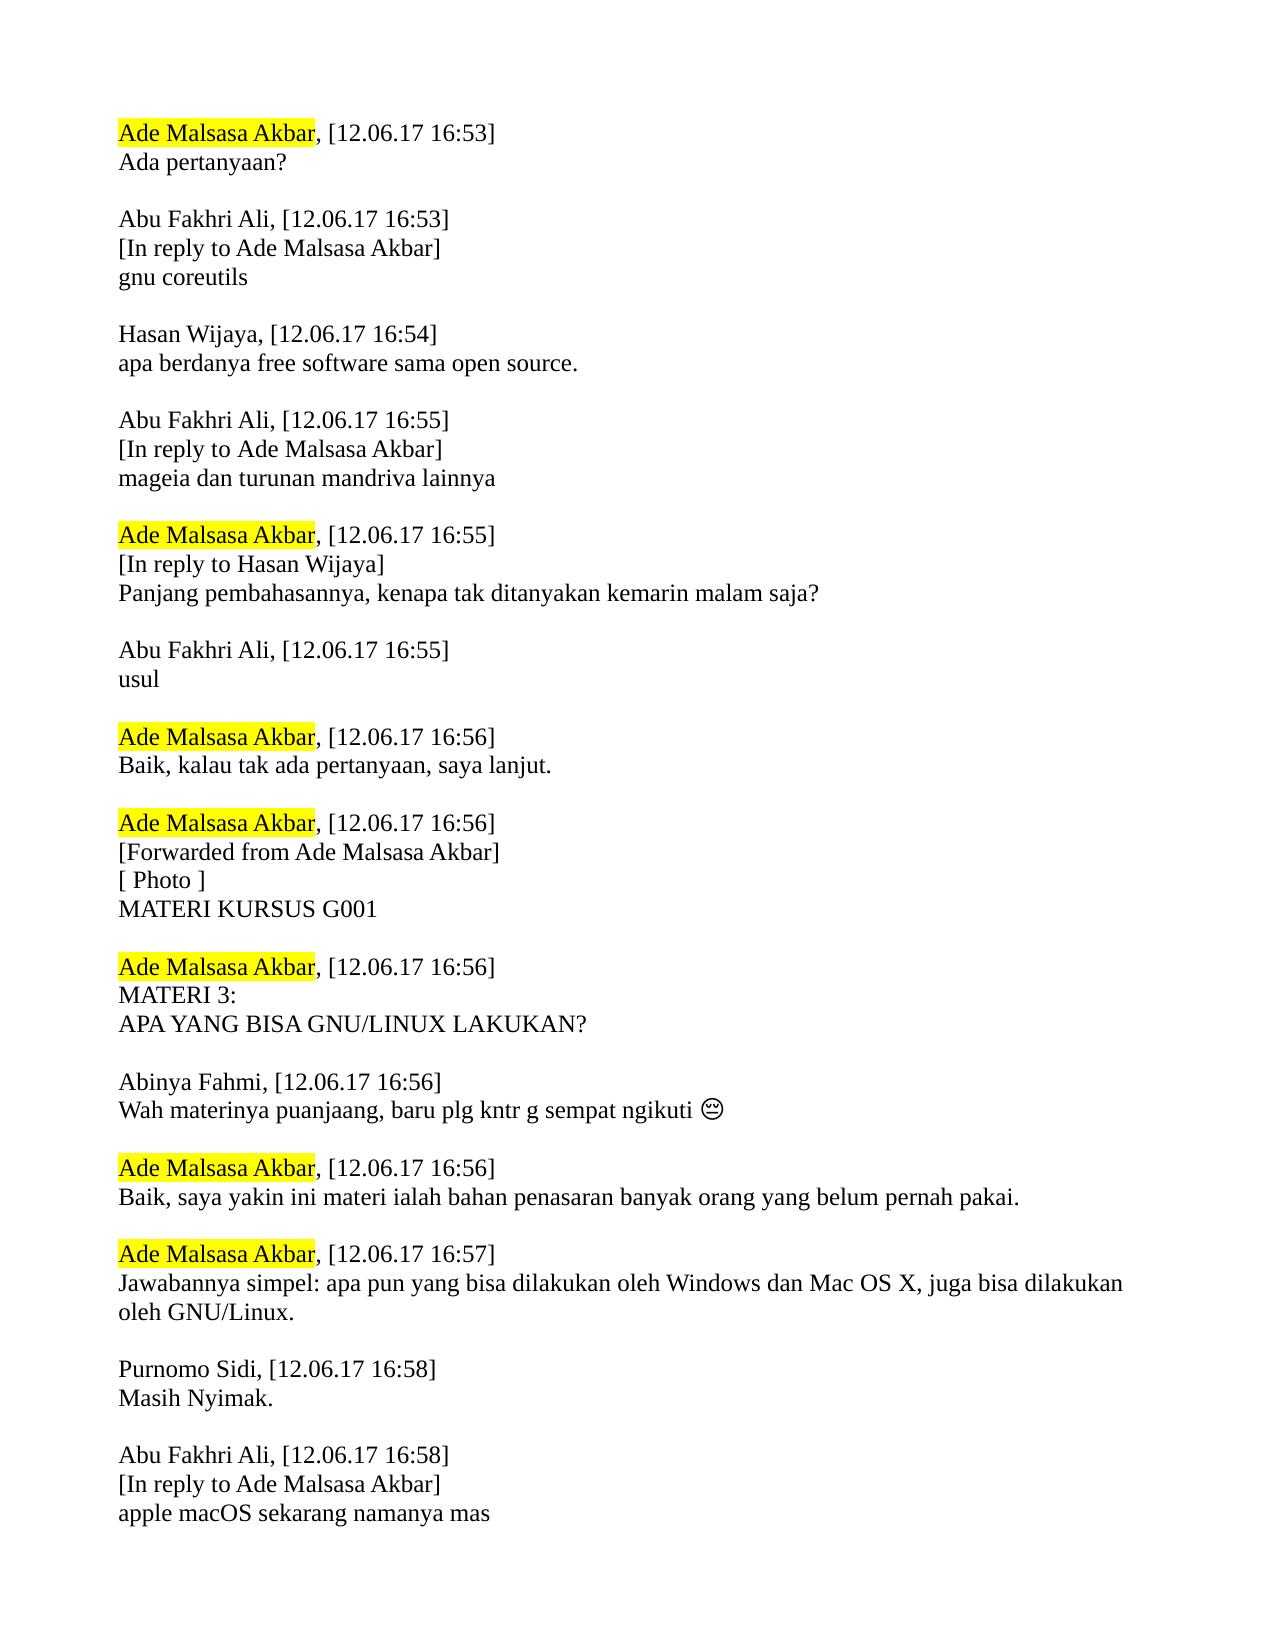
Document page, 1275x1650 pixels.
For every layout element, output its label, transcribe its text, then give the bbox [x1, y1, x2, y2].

text Ade Malsasa Akbar, [12.06.17 16:53] [118, 118, 1157, 147]
text Purnomo Sidi, [12.06.17 16:58] [118, 1354, 1157, 1383]
text MATERI KURSUS G001 [118, 894, 1157, 923]
text MATERI 3: [118, 981, 1157, 1009]
text Wah materinya puanjaang, baru plg kntr g sempat ngikuti 😔 [118, 1096, 1157, 1124]
text Ada pertanyaan? [118, 147, 1157, 176]
text Jawabannya simpel: apa pun yang bisa dilakukan oleh Windows dan Mac OS X, juga bisa dilakukan oleh GNU/Linux. [118, 1268, 1157, 1326]
text Ade Malsasa Akbar, [12.06.17 16:56] [118, 808, 1157, 837]
text Ade Malsasa Akbar, [12.06.17 16:56] [118, 1153, 1157, 1182]
text Ade Malsasa Akbar, [12.06.17 16:55] [118, 521, 1157, 549]
text Abu Fakhri Ali, [12.06.17 16:53] [118, 204, 1157, 233]
text Baik, saya yakin ini materi ialah bahan penasaran banyak orang yang belum pernah pakai. [118, 1182, 1157, 1211]
text mageia dan turunan mandriva lainnya [118, 463, 1157, 492]
text [Forwarded from Ade Malsasa Akbar] [118, 837, 1157, 866]
text Ade Malsasa Akbar, [12.06.17 16:57] [118, 1239, 1157, 1268]
text usul [118, 664, 1157, 693]
text APA YANG BISA GNU/LINUX LAKUKAN? [118, 1009, 1157, 1038]
text [In reply to Ade Malsasa Akbar] [118, 1469, 1157, 1498]
text Masih Nyimak. [118, 1383, 1157, 1412]
text Hasan Wijaya, [12.06.17 16:54] [118, 319, 1157, 348]
text Abinya Fahmi, [12.06.17 16:56] [118, 1067, 1157, 1096]
text [In reply to Ade Malsasa Akbar] [118, 434, 1157, 463]
text [In reply to Hasan Wijaya] [118, 549, 1157, 578]
text Abu Fakhri Ali, [12.06.17 16:58] [118, 1441, 1157, 1469]
text apa berdanya free software sama open source. [118, 348, 1157, 377]
text Baik, kalau tak ada pertanyaan, saya lanjut. [118, 751, 1157, 779]
text Abu Fakhri Ali, [12.06.17 16:55] [118, 406, 1157, 434]
text Panjang pembahasannya, kenapa tak ditanyakan kemarin malam saja? [118, 578, 1157, 607]
text apple macOS sekarang namanya mas [118, 1498, 1157, 1527]
text Ade Malsasa Akbar, [12.06.17 16:56] [118, 952, 1157, 981]
text gnu coreutils [118, 262, 1157, 291]
text [In reply to Ade Malsasa Akbar] [118, 233, 1157, 262]
text Ade Malsasa Akbar, [12.06.17 16:56] [118, 722, 1157, 751]
text [ Photo ] [118, 866, 1157, 894]
text Abu Fakhri Ali, [12.06.17 16:55] [118, 636, 1157, 664]
